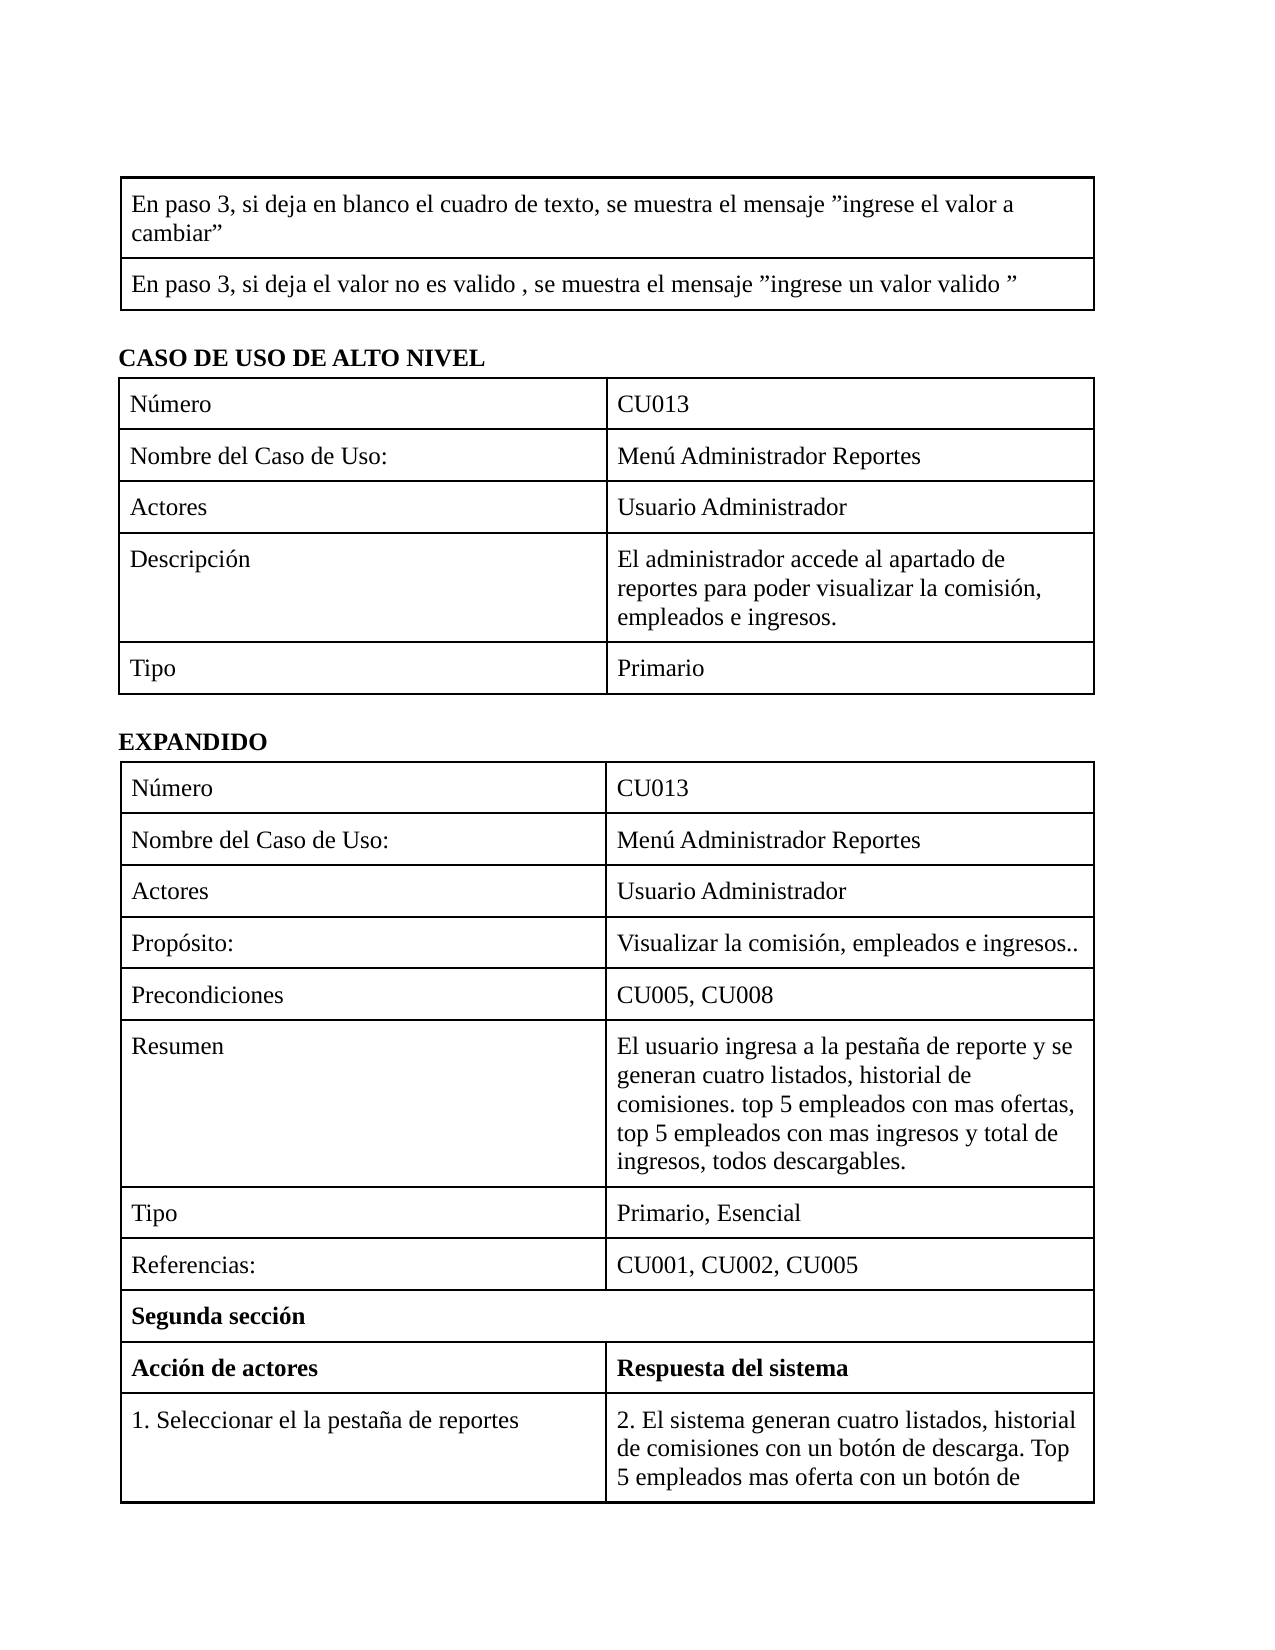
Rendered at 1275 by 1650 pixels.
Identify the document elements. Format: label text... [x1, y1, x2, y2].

table_cell Respuesta del sistema [607, 1343, 1093, 1392]
table_cell Referencias: [122, 1239, 605, 1289]
table_header CU013 [608, 379, 1093, 428]
table_cell En paso 3, si deja en blanco el cuadro de texto, se muestra el mensaje ”ingrese el valor a cambiar” [122, 179, 1093, 257]
table_cell Segunda sección [122, 1291, 1093, 1341]
table_cell Resumen [122, 1021, 605, 1186]
table_cell Descripción [120, 534, 606, 641]
table_cell Precondiciones [122, 969, 605, 1019]
table_cell Usuario Administrador [607, 866, 1093, 916]
table_cell Visualizar la comisión, empleados e ingresos.. [607, 918, 1093, 967]
table_cell En paso 3, si deja el valor no es valido , se muestra el mensaje ”ingrese un valor valido ” [122, 259, 1093, 308]
table_cell Nombre del Caso de Uso: [122, 814, 605, 864]
table_cell Actores [120, 482, 606, 532]
table_cell CU005, CU008 [607, 969, 1093, 1019]
table_cell El usuario ingresa a la pestaña de reporte y se generan cuatro listados, historial de comisiones. top 5 empleados con mas ofertas, top 5 empleados con mas ingresos y total de ingresos, todos descargables. [607, 1021, 1093, 1186]
table_cell 2. El sistema generan cuatro listados, historial de comisiones con un botón de descarga. Top 5 empleados mas oferta con un botón de [607, 1394, 1093, 1501]
table_cell El administrador accede al apartado de reportes para poder visualizar la comisión, empleados e ingresos. [608, 534, 1093, 641]
table_cell Tipo [122, 1188, 605, 1237]
table_cell Nombre del Caso de Uso: [120, 430, 606, 480]
table_cell Acción de actores [122, 1343, 605, 1392]
table_cell Tipo [120, 643, 606, 692]
table_cell 1. Seleccionar el la pestaña de reportes [122, 1394, 605, 1501]
table_cell Usuario Administrador [608, 482, 1093, 532]
table_cell Propósito: [122, 918, 605, 967]
table_cell Menú Administrador Reportes [607, 814, 1093, 864]
text EXPANDIDO [118, 727, 1157, 756]
table_cell Menú Administrador Reportes [608, 430, 1093, 480]
table_cell CU001, CU002, CU005 [607, 1239, 1093, 1289]
table_cell Primario, Esencial [607, 1188, 1093, 1237]
table_cell Primario [608, 643, 1093, 692]
table_header CU013 [607, 763, 1093, 812]
table_header Número [122, 763, 605, 812]
table_header Número [120, 379, 606, 428]
table_cell Actores [122, 866, 605, 916]
text CASO DE USO DE ALTO NIVEL [118, 343, 1157, 372]
